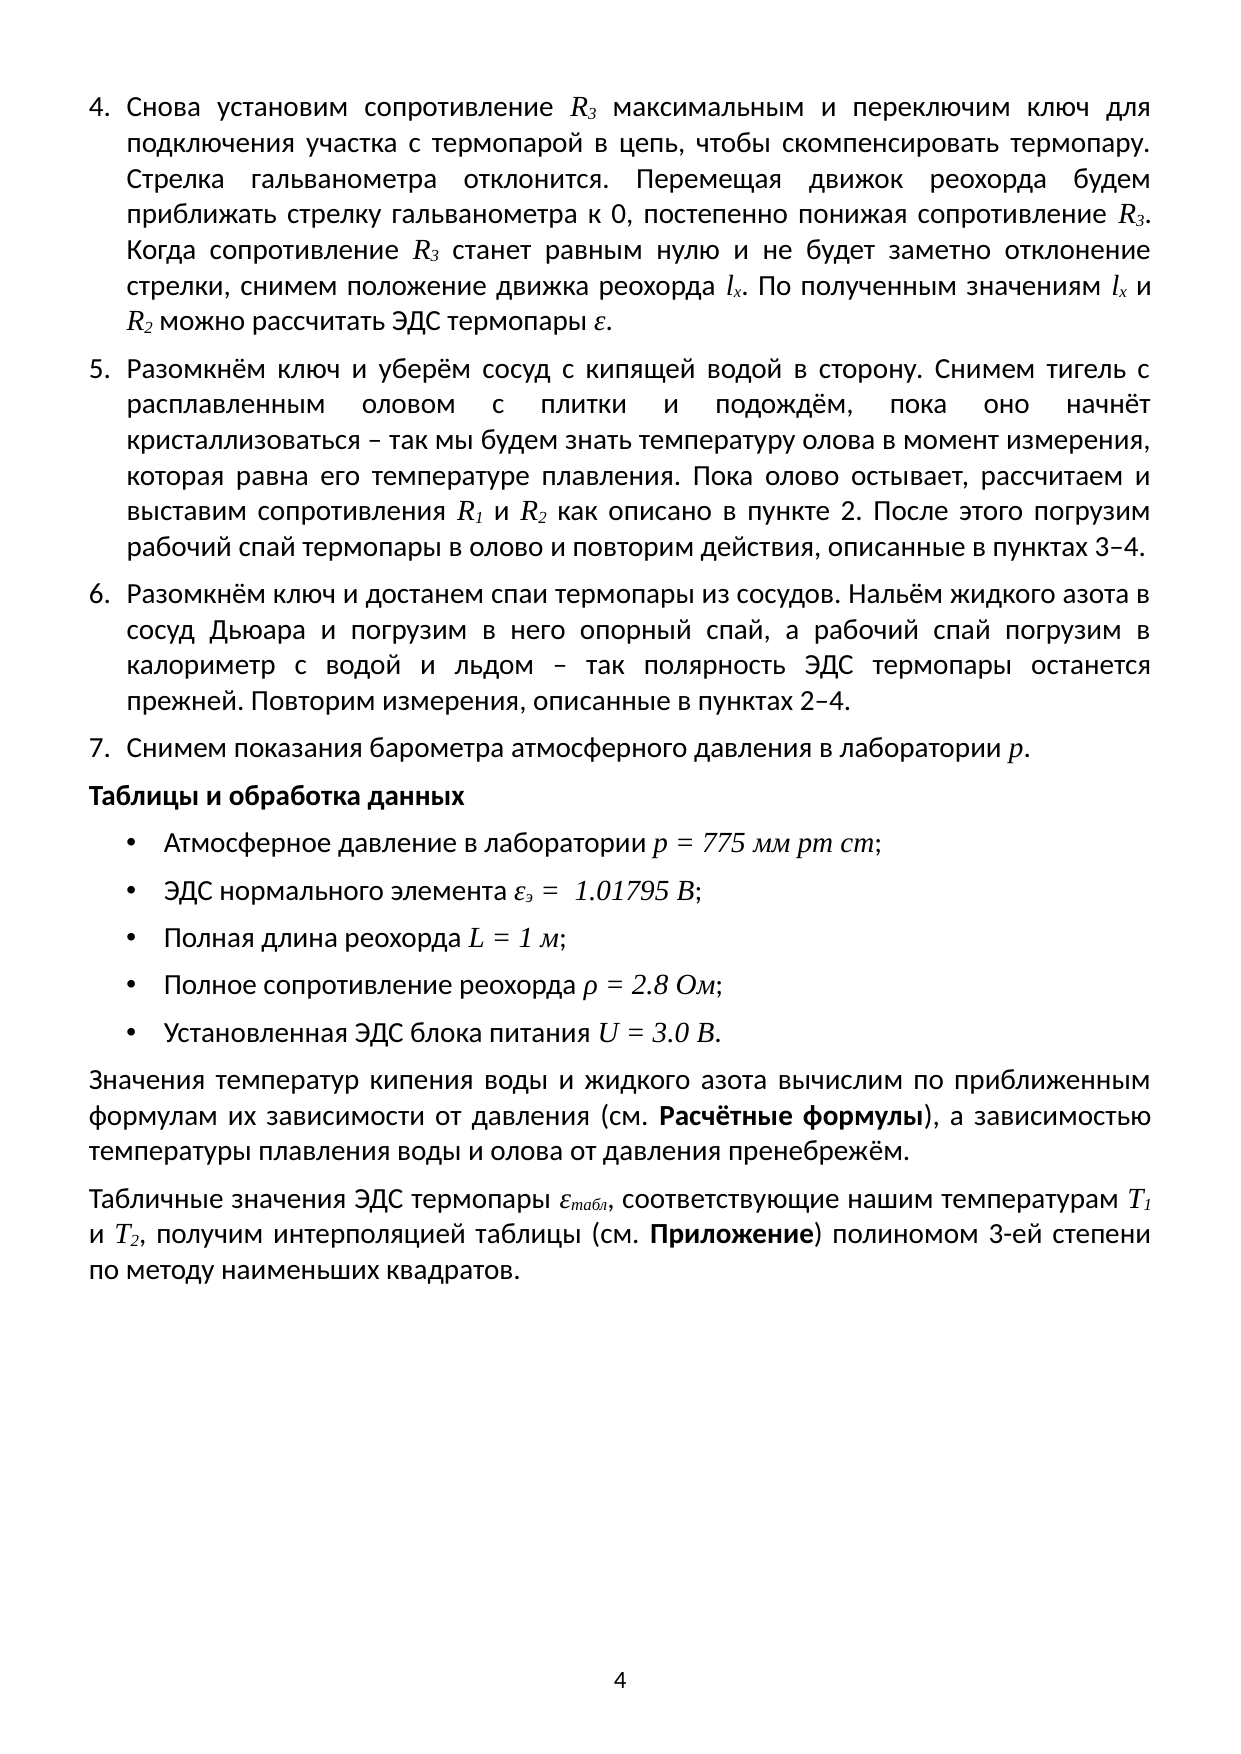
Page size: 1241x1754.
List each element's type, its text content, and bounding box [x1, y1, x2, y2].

list Снова установим сопротивление R3 максимальным и переключим ключ для подключения участка с термопарой в цепь, чтобы скомпенсировать термопару. Стрелка гальванометра отклонится. Перемещая движок реохорда будем приближать стрелку гальванометра к 0, постепенно понижая сопротивление R3. Когда сопротивление R3 станет равным нулю и не будет заметно отклонение стрелки, снимем положение движка реохорда lx. По полученным значениям lx и R2 можно рассчитать ЭДС термопары ε. [88, 88, 1152, 338]
text Табличные значения ЭДС термопары εтабл, соответствующие нашим температурам T1 и T2, получим интерполяцией таблицы (см. Приложение) полиномом 3-ей степени по методу наименьших квадратов. [88, 1180, 1152, 1287]
text Значения температур кипения воды и жидкого азота вычислим по приближенным формулам их зависимости от давления (см. Расчётные формулы), а зависимостью температуры плавления воды и олова от давления пренебрежём. [88, 1061, 1152, 1168]
list Снимем показания барометра атмосферного давления в лаборатории p. [88, 729, 1152, 765]
list Полная длина реохорда L = 1 м; [126, 919, 1152, 955]
list ЭДС нормального элемента εэ = 1.01795 В; [126, 872, 1152, 907]
text Таблицы и обработка данных [88, 777, 1152, 812]
list Установленная ЭДС блока питания U = 3.0 В. [126, 1014, 1152, 1049]
list Разомкнём ключ и уберём сосуд с кипящей водой в сторону. Снимем тигель с расплавленным оловом с плитки и подождём, пока оно начнёт кристаллизоваться – так мы будем знать температуру олова в момент измерения, которая равна его температуре плавления. Пока олово остывает, рассчитаем и выставим сопротивления R1 и R2 как описано в пункте 2. После этого погрузим рабочий спай термопары в олово и повторим действия, описанные в пунктах 3–4. [88, 350, 1152, 563]
list Разомкнём ключ и достанем спаи термопары из сосудов. Нальём жидкого азота в сосуд Дьюара и погрузим в него опорный спай, а рабочий спай погрузим в калориметр с водой и льдом – так полярность ЭДС термопары останется прежней. Повторим измерения, описанные в пунктах 2–4. [88, 575, 1152, 718]
list Атмосферное давление в лаборатории p = 775 мм рт ст; [126, 824, 1152, 860]
list Полное сопротивление реохорда ρ = 2.8 Ом; [126, 966, 1152, 1002]
